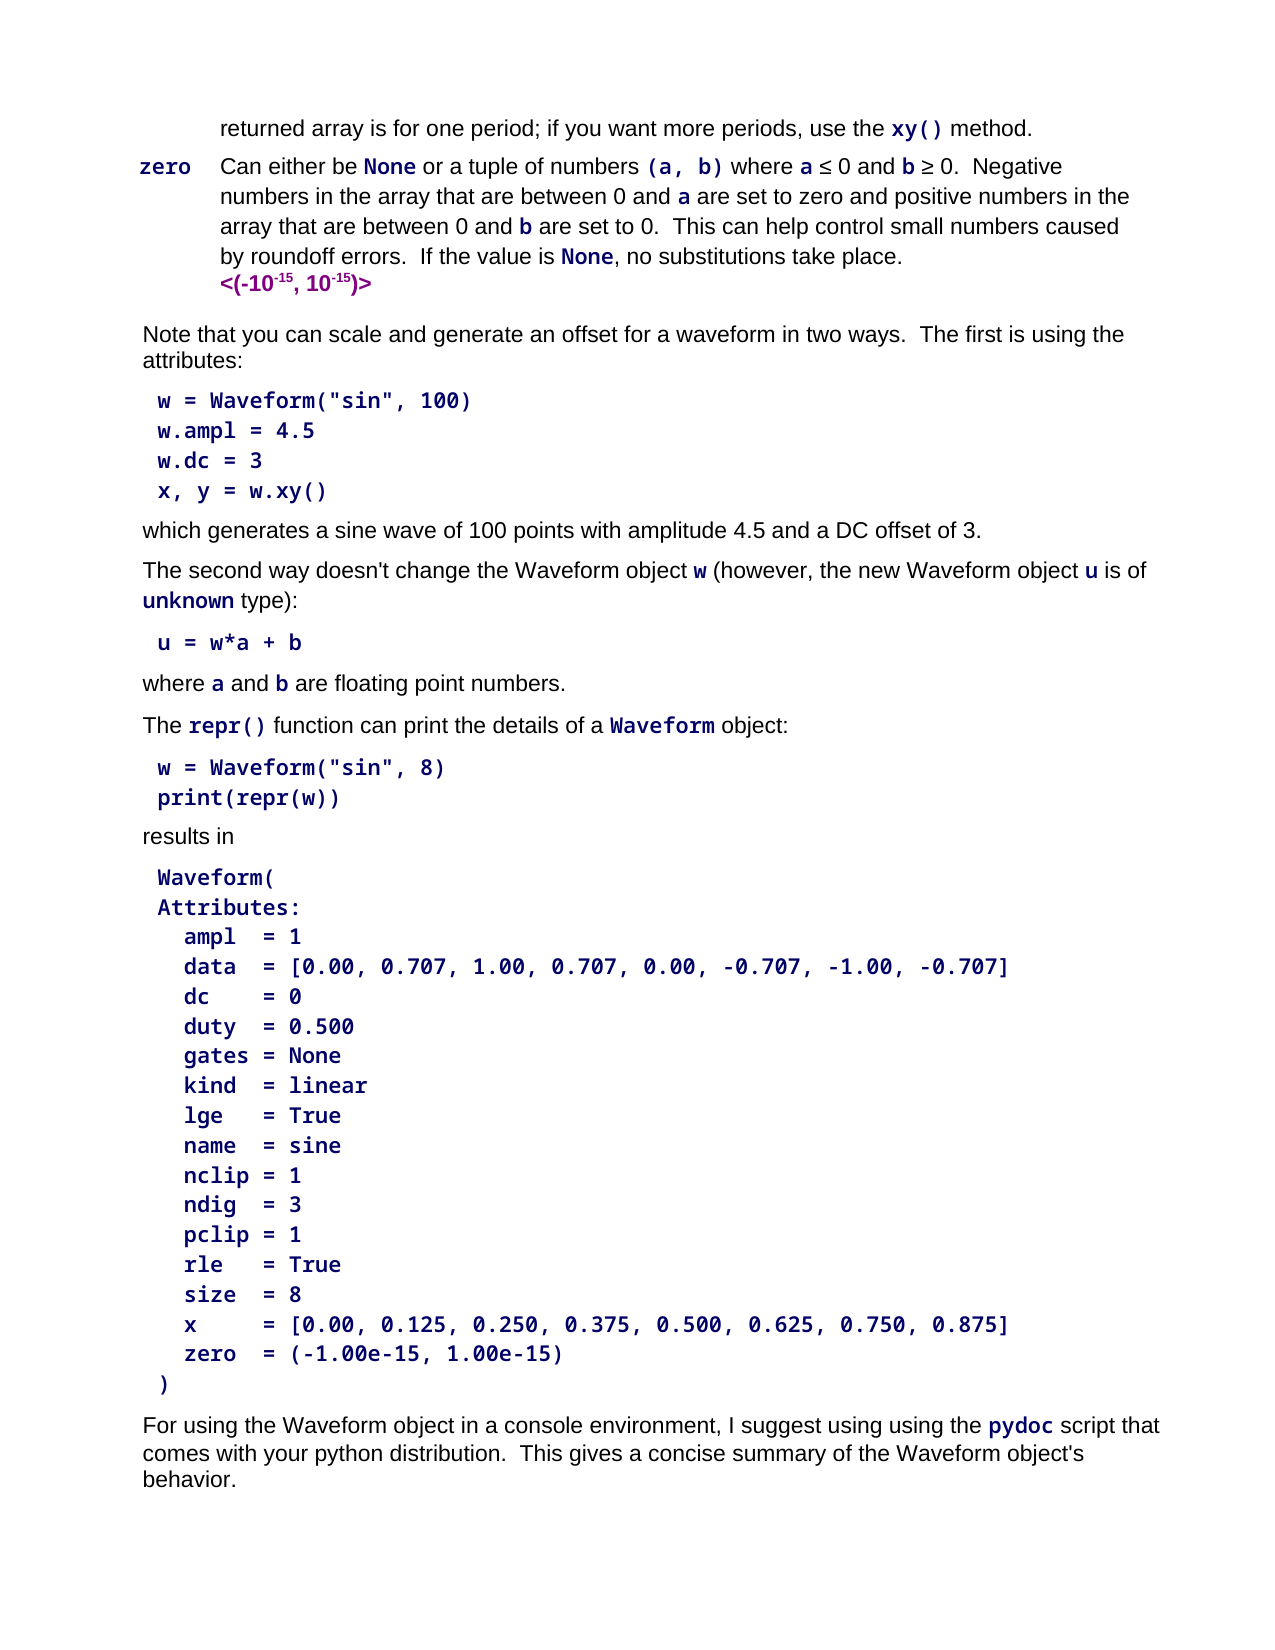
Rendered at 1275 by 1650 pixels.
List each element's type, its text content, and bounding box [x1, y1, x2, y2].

text x, y = w.xy() [157, 475, 1162, 504]
text kind = linear [157, 1070, 1162, 1100]
text zero = (-1.00e-15, 1.00e-15) [157, 1338, 1162, 1368]
table_cell [139, 113, 220, 151]
text ndig = 3 [157, 1189, 1162, 1219]
text w.ampl = 4.5 [157, 415, 1162, 445]
text name = sine [157, 1130, 1162, 1159]
table_cell zero [139, 151, 220, 306]
text size = 8 [157, 1279, 1162, 1308]
text which generates a sine wave of 100 points with amplitude 4.5 and a DC offset of 3. [142, 517, 1162, 543]
text The repr() function can print the details of a Waveform object: [142, 710, 1162, 740]
text nclip = 1 [157, 1159, 1162, 1189]
text u = w*a + b [157, 626, 1162, 656]
text where a and b are floating point numbers. [142, 668, 1162, 698]
text ) [157, 1368, 1162, 1398]
text x = [0.00, 0.125, 0.250, 0.375, 0.500, 0.625, 0.750, 0.875] [157, 1308, 1162, 1338]
text w = Waveform("sin", 8) [157, 752, 1162, 782]
text lge = True [157, 1100, 1162, 1130]
text ampl = 1 [157, 921, 1162, 951]
text For using the Waveform object in a console environment, I suggest using using the pydoc script that comes with your python distribution. This gives a concise summary of the Waveform object's behavior. [142, 1410, 1162, 1492]
text print(repr(w)) [157, 782, 1162, 811]
text Waveform( [157, 862, 1162, 891]
text gates = None [157, 1040, 1162, 1070]
text w = Waveform("sin", 100) [157, 385, 1162, 415]
text pclip = 1 [157, 1219, 1162, 1249]
table_cell Can either be None or a tuple of numbers (a, b) where a ≤ 0 and b ≥ 0. Negative numbers in the array that are between 0 and a are set to zero and positive numbers in the array that are between 0 and b are set to 0. This can help control small numbers caused by roundoff errors. If the value is None, no substitutions take place. <(-10-15, 10-15)> [220, 151, 1148, 306]
text Note that you can scale and generate an offset for a waveform in two ways. The first is using the attributes: [142, 321, 1162, 373]
text The second way doesn't change the Waveform object w (however, the new Waveform object u is of unknown type): [142, 555, 1162, 614]
text w.dc = 3 [157, 445, 1162, 475]
text dc = 0 [157, 981, 1162, 1011]
text duty = 0.500 [157, 1011, 1162, 1040]
table_cell returned array is for one period; if you want more periods, use the xy() method. [220, 113, 1148, 151]
text data = [0.00, 0.707, 1.00, 0.707, 0.00, -0.707, -1.00, -0.707] [157, 951, 1162, 981]
text rle = True [157, 1249, 1162, 1279]
text Attributes: [157, 891, 1162, 921]
text results in [142, 823, 1162, 850]
